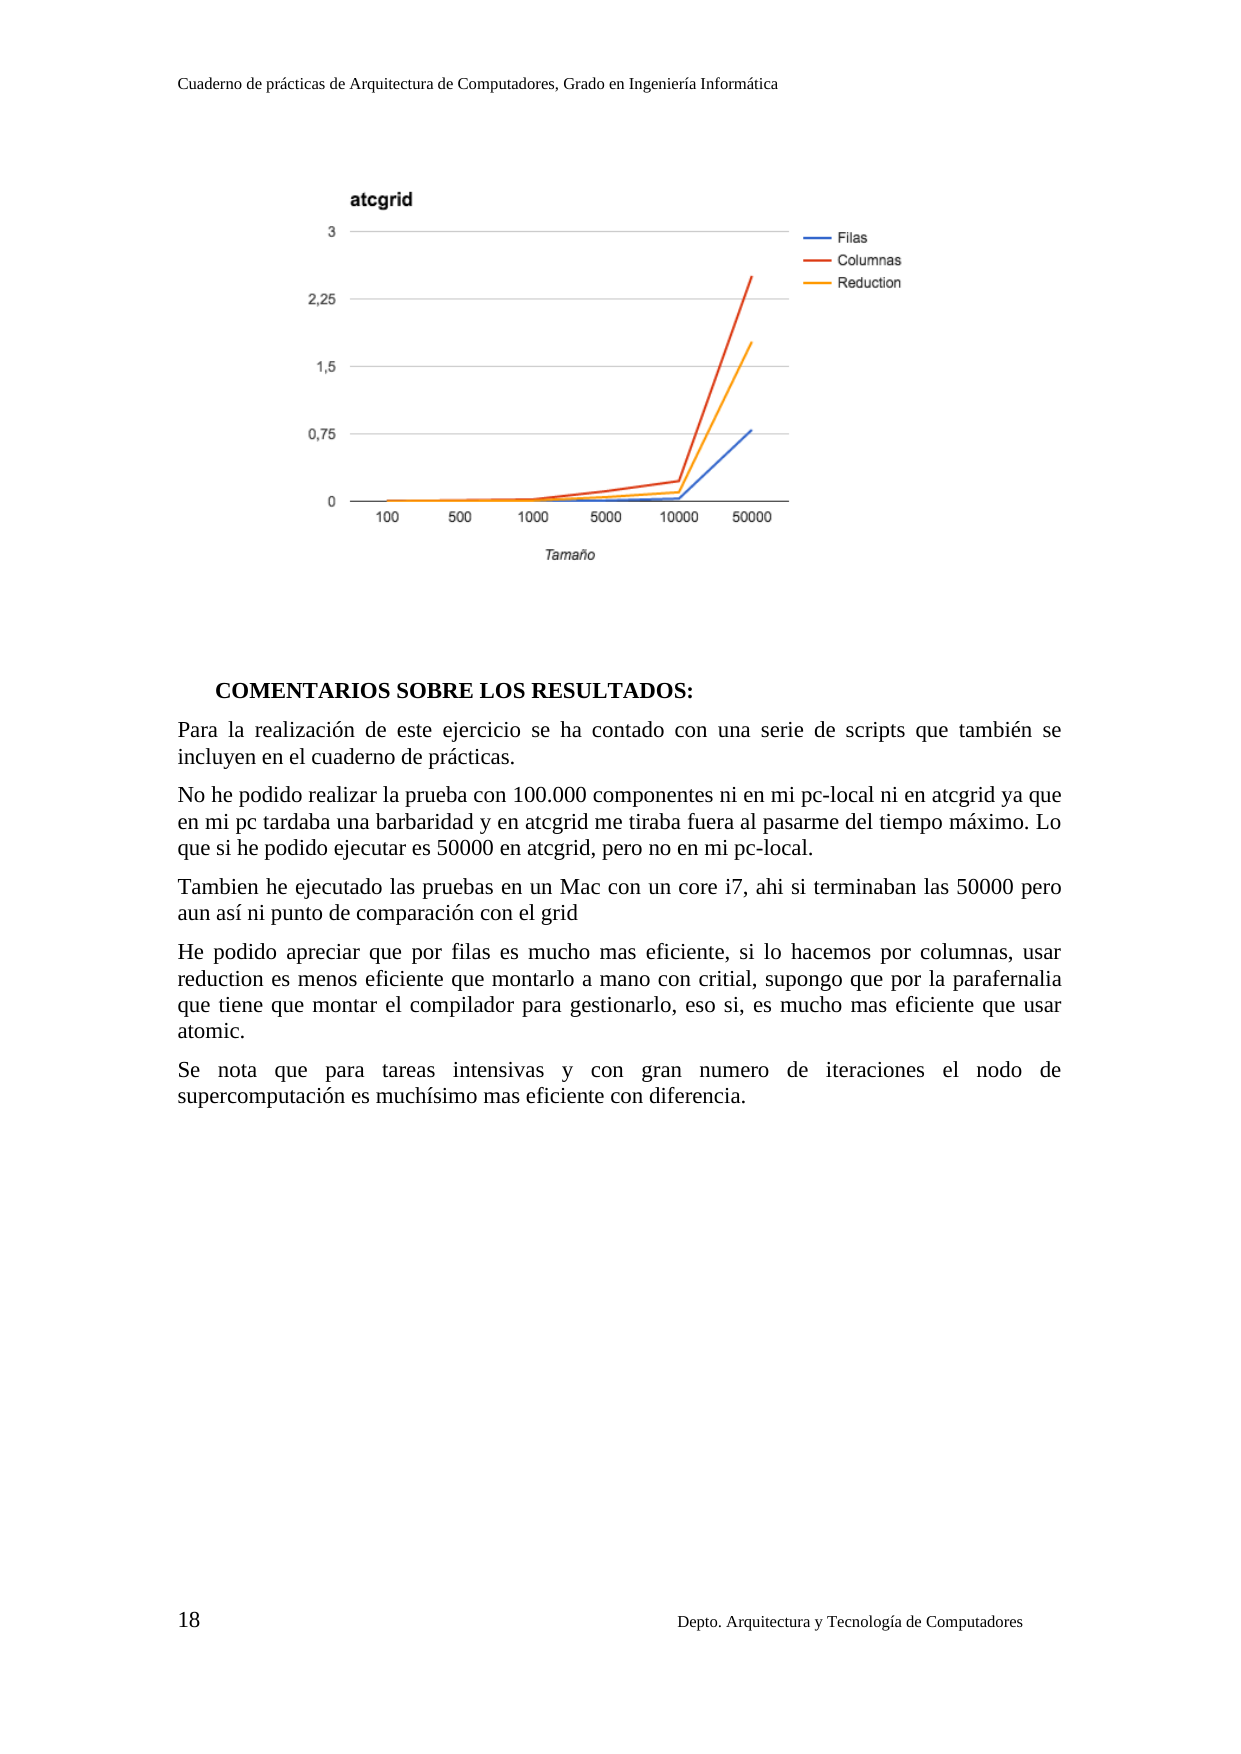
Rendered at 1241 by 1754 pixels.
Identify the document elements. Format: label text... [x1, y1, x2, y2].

picture [214, 147, 924, 586]
text Se nota que para tareas intensivas y con gran numero de iteraciones el nodo de supercomputación es muchísimo mas eficiente con diferencia. [177, 1056, 1063, 1109]
text No he podido realizar la prueba con 100.000 componentes ni en mi pc-local ni en atcgrid ya que en mi pc tardaba una barbaridad y en atcgrid me tiraba fuera al pasarme del tiempo máximo. Lo que si he podido ejecutar es 50000 en atcgrid, pero no en mi pc-local. [177, 782, 1063, 861]
text He podido apreciar que por filas es mucho mas eficiente, si lo hacemos por columnas, usar reduction es menos eficiente que montarlo a mano con critial, supongo que por la parafernalia que tiene que montar el compilador para gestionarlo, eso si, es mucho mas eficiente que usar atomic. [177, 938, 1063, 1044]
text COMENTARIOS SOBRE LOS RESULTADOS: [177, 677, 1063, 704]
text Tambien he ejecutado las pruebas en un Mac con un core i7, ahi si terminaban las 50000 pero aun así ni punto de comparación con el grid [177, 873, 1063, 926]
text Para la realización de este ejercicio se ha contado con una serie de scripts que también se incluyen en el cuaderno de prácticas. [177, 716, 1063, 769]
